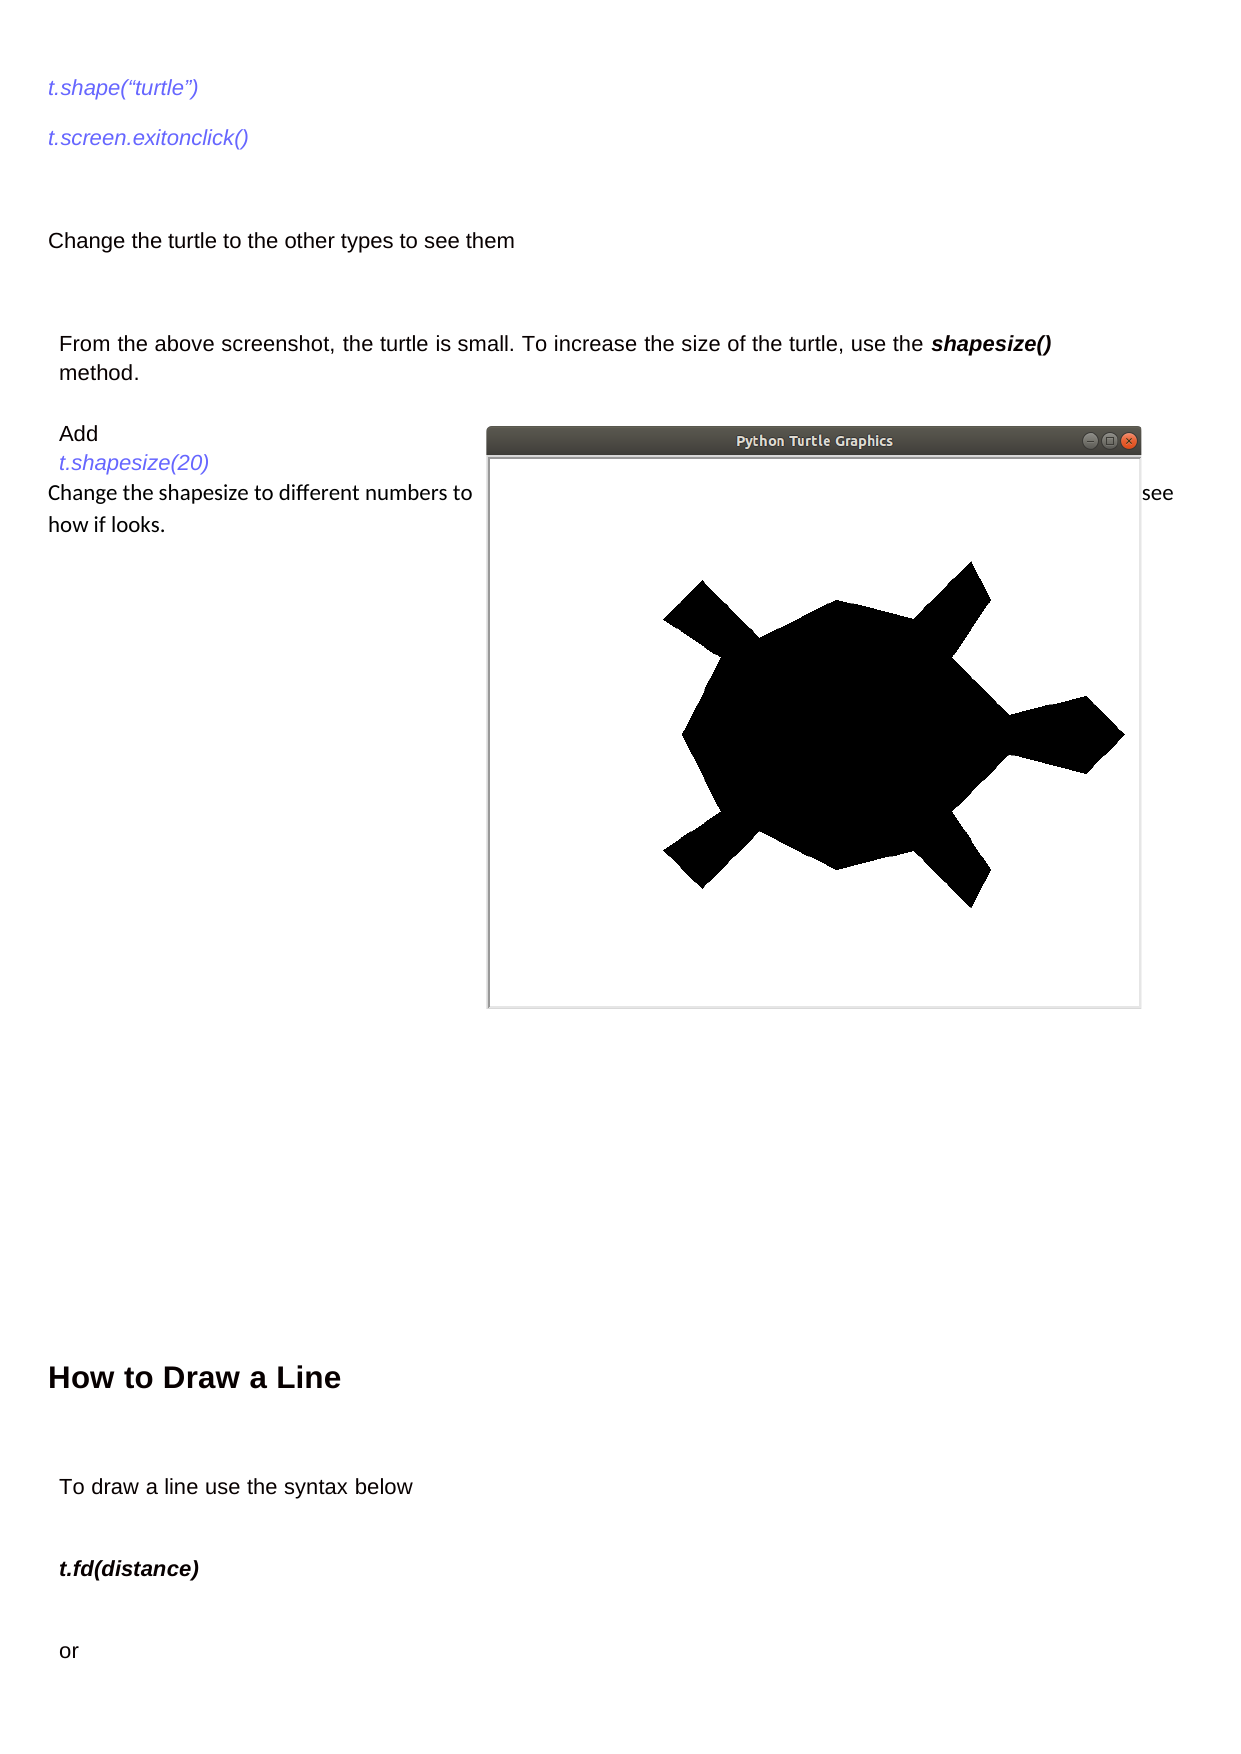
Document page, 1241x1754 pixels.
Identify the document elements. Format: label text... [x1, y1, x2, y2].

text or [59, 1638, 1194, 1663]
text Add [59, 421, 1113, 446]
text t.shapesize(20) [59, 449, 486, 475]
picture [486, 426, 1142, 1009]
text From the above screenshot, the turtle is small. To increase the size of the turtle, use the shapesize() method. [59, 330, 1113, 384]
text t.fd(distance) [59, 1556, 1194, 1581]
text t.shape(“turtle”) [48, 75, 1192, 100]
text t.screen.exitonclick() [48, 125, 1192, 150]
text How to Draw a Line [48, 1359, 1192, 1395]
text Change the turtle to the other types to see them [48, 228, 1192, 253]
text Change the shapesize to different numbers to see how if looks. [48, 478, 486, 539]
text To draw a line use the syntax below [59, 1474, 1194, 1499]
text Change the shapesize to different numbers to see how if looks. [1142, 478, 1192, 539]
